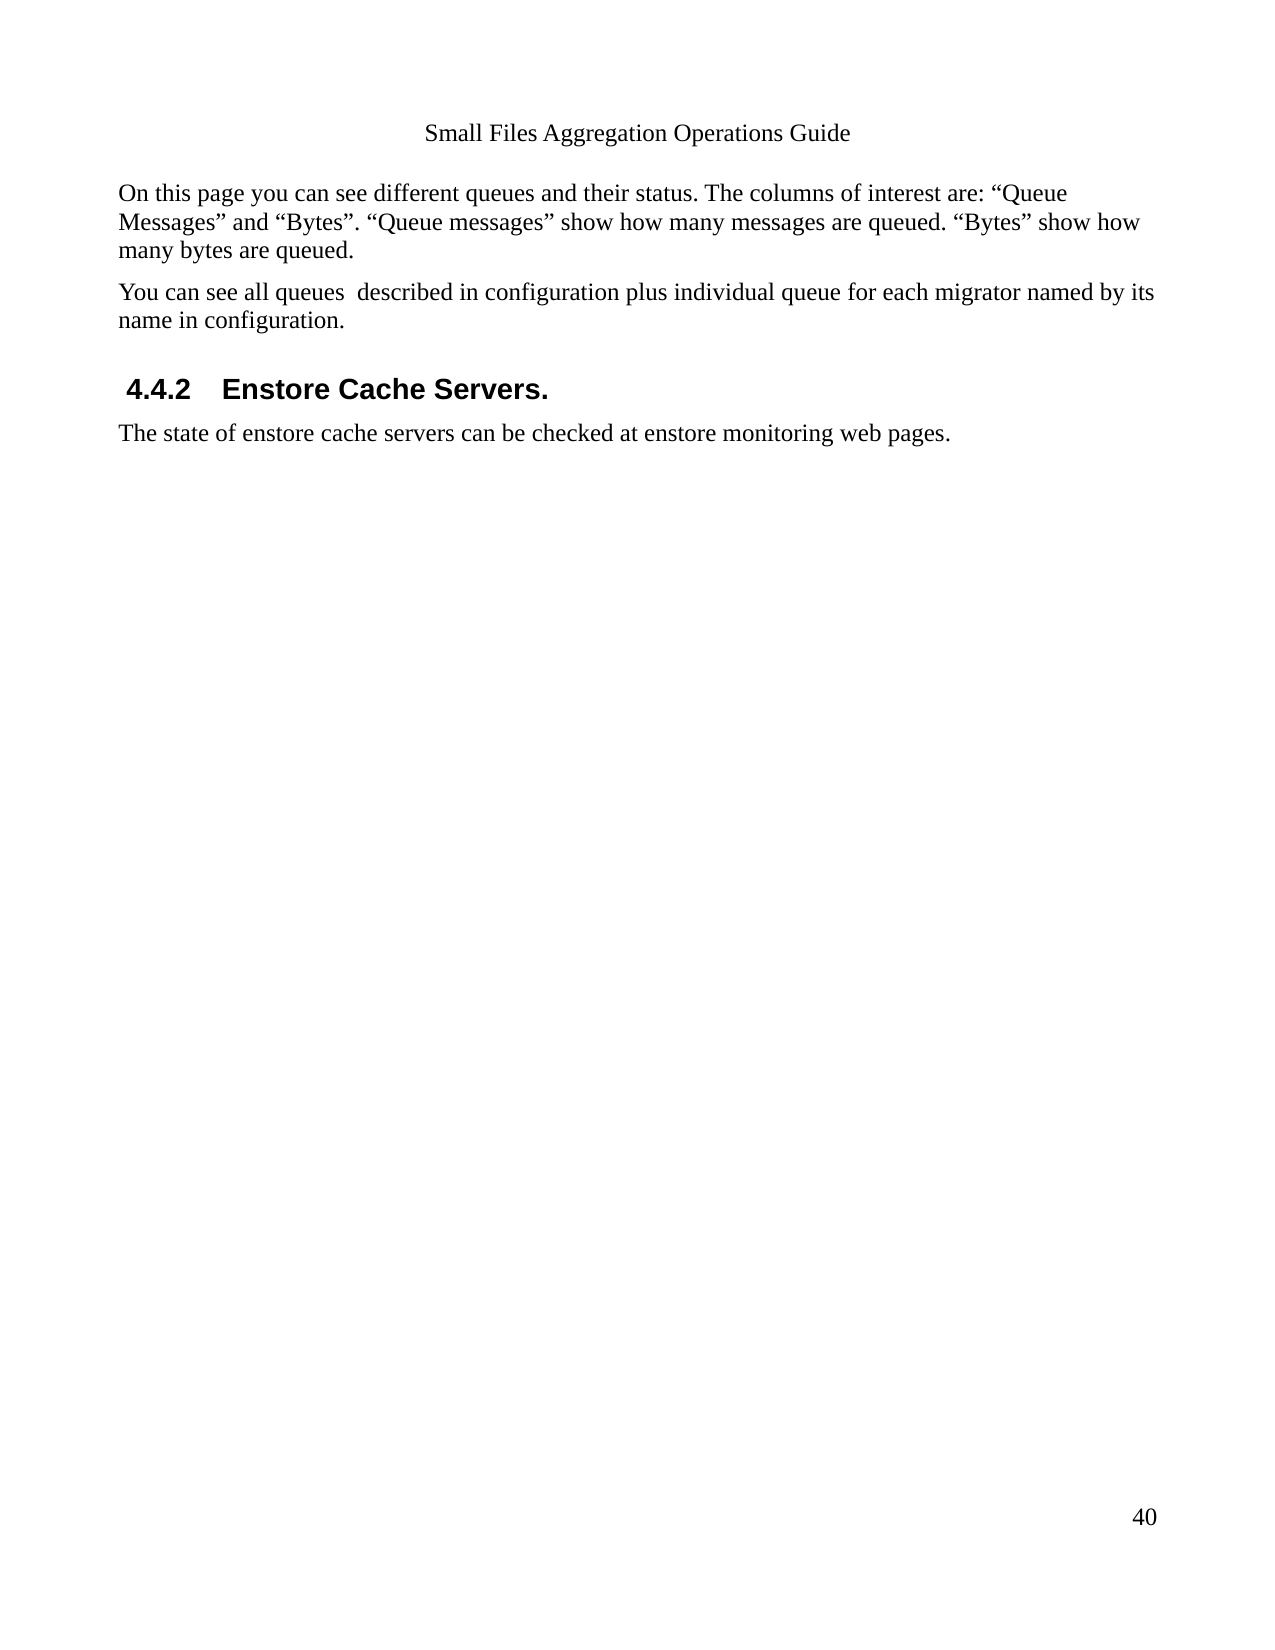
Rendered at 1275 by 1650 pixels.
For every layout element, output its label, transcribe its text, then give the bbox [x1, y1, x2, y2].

text You can see all queues described in configuration plus individual queue for each migrator named by its name in configuration. [118, 277, 1157, 334]
subtitle Enstore Cache Servers. [118, 372, 1157, 405]
text On this page you can see different queues and their status. The columns of interest are: “Queue Messages” and “Bytes”. “Queue messages” show how many messages are queued. “Bytes” show how many bytes are queued. [118, 178, 1157, 264]
text The state of enstore cache servers can be checked at enstore monitoring web pages. [118, 418, 1157, 447]
